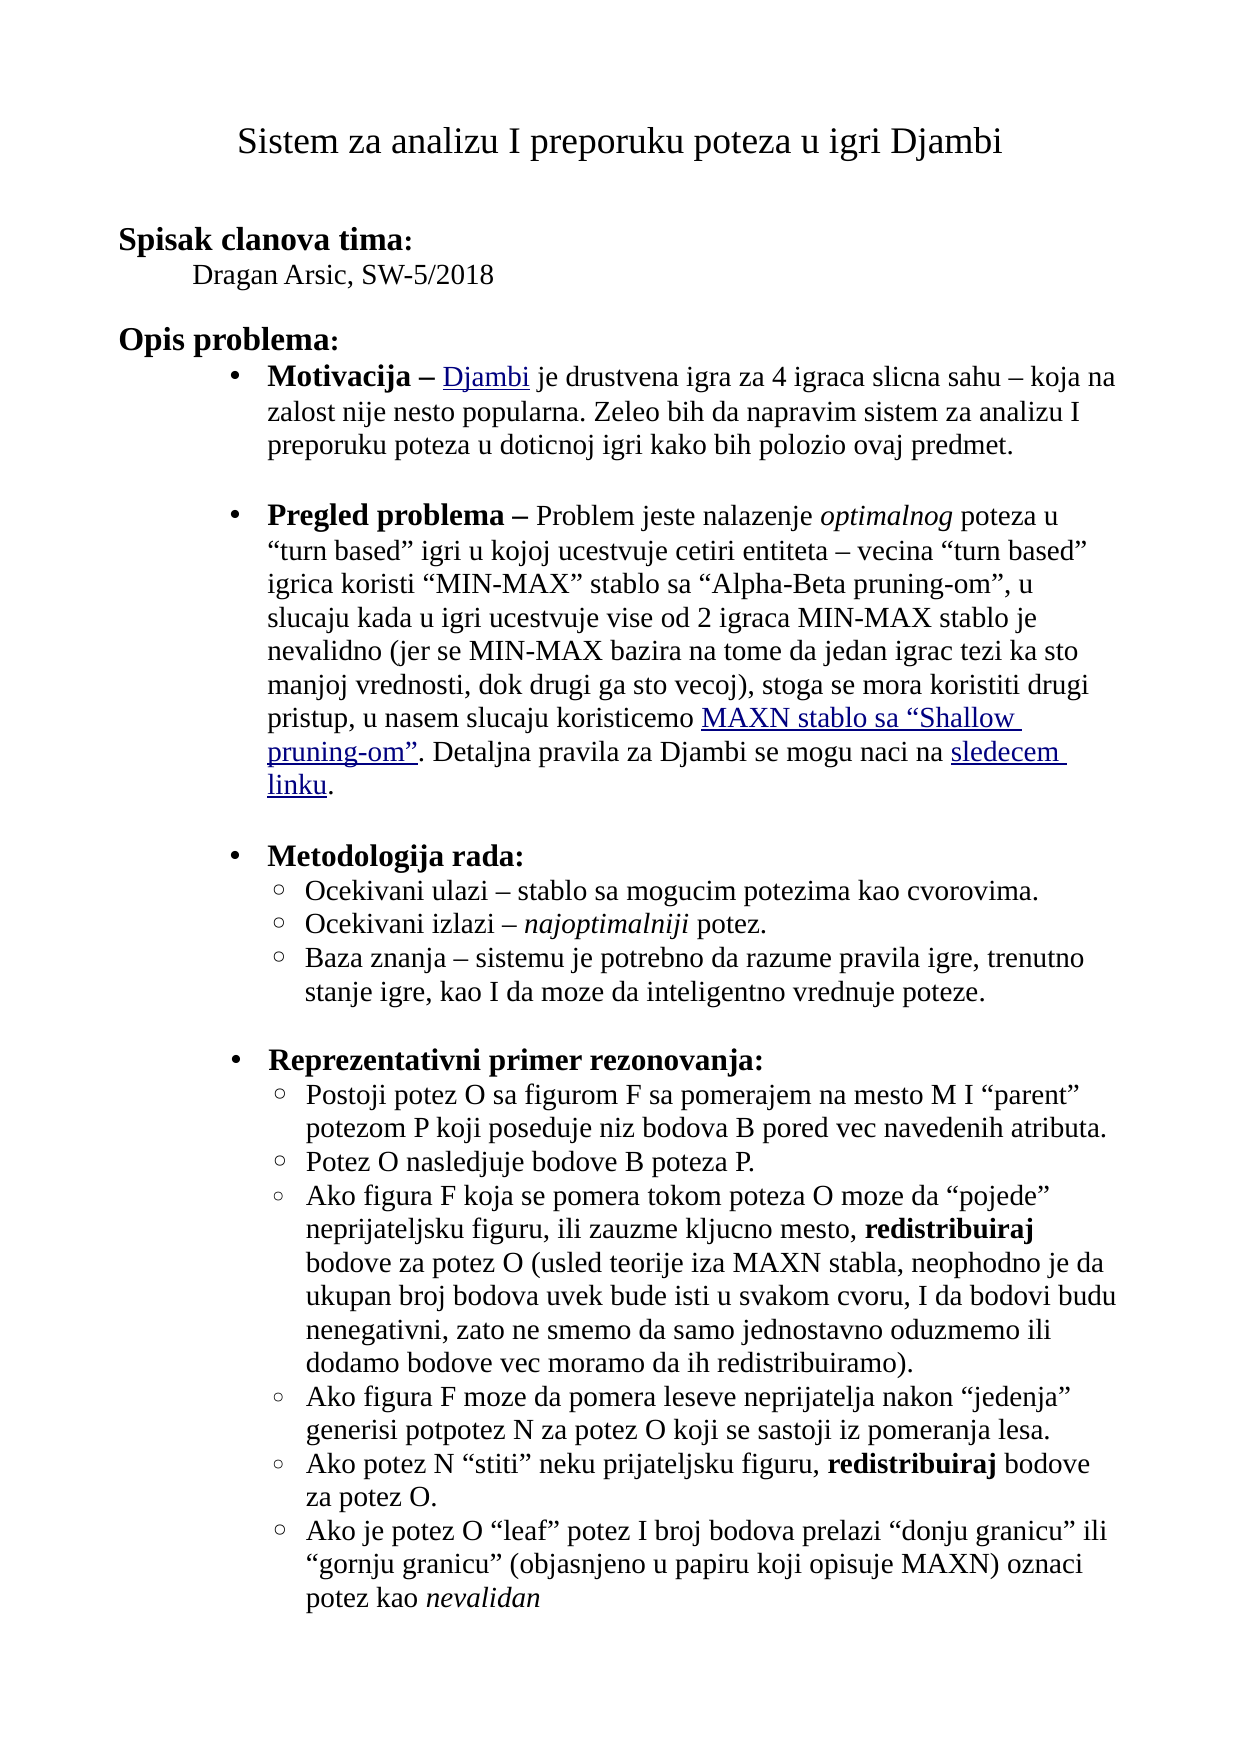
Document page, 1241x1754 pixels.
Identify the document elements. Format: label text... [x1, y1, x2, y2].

text Dragan Arsic, SW-5/2018 [118, 257, 1122, 291]
list Ocekivani izlazi – najoptimalniji potez. [267, 906, 1122, 940]
text Spisak clanova tima: [118, 219, 1122, 257]
list Ocekivani ulazi – stablo sa mogucim potezima kao cvorovima. [267, 873, 1122, 906]
list Ako figura F koja se pomera tokom poteza O moze da “pojede” neprijateljsku figuru, ili zauzme kljucno mesto, redistribuiraj bodove za potez O (usled teorije iza MAXN stabla, neophodno je da ukupan broj bodova uvek bude isti u svakom cvoru, I da bodovi budu nenegativni, zato ne smemo da samo jednostavno oduzmemo ili dodamo bodove vec moramo da ih redistribuiramo). [268, 1178, 1122, 1379]
list Metodologija rada: [229, 837, 1122, 873]
list Ako figura F moze da pomera leseve neprijatelja nakon “jedenja” generisi potpotez N za potez O koji se sastoji iz pomeranja lesa. [268, 1379, 1122, 1446]
list Potez O nasledjuje bodove B poteza P. [268, 1144, 1122, 1178]
text Opis problema: [118, 319, 1122, 358]
list Motivacija – Djambi je drustvena igra za 4 igraca slicna sahu – koja na zalost nije nesto popularna. Zeleo bih da napravim sistem za analizu I preporuku poteza u doticnoj igri kako bih polozio ovaj predmet. [229, 358, 1122, 461]
list Ako potez N “stiti” neku prijateljsku figuru, redistribuiraj bodove za potez O. [268, 1446, 1122, 1513]
text Sistem za analizu I preporuku poteza u igri Djambi [118, 118, 1122, 161]
list Pregled problema – Problem jeste nalazenje optimalnog poteza u “turn based” igri u kojoj ucestvuje cetiri entiteta – vecina “turn based” igrica koristi “MIN-MAX” stablo sa “Alpha-Beta pruning-om”, u slucaju kada u igri ucestvuje vise od 2 igraca MIN-MAX stablo je nevalidno (jer se MIN-MAX bazira na tome da jedan igrac tezi ka sto manjoj vrednosti, dok drugi ga sto vecoj), stoga se mora koristiti drugi pristup, u nasem slucaju koristicemo MAXN stablo sa “Shallow pruning-om”. Detaljna pravila za Djambi se mogu naci na sledecem linku. [229, 497, 1122, 801]
list Baza znanja – sistemu je potrebno da razume pravila igre, trenutno stanje igre, kao I da moze da inteligentno vrednuje poteze. [267, 940, 1122, 1007]
list Ako je potez O “leaf” potez I broj bodova prelazi “donju granicu” ili “gornju granicu” (objasnjeno u papiru koji opisuje MAXN) oznaci potez kao nevalidan [268, 1513, 1122, 1614]
list Postoji potez O sa figurom F sa pomerajem na mesto M I “parent” potezom P koji poseduje niz bodova B pored vec navedenih atributa. [268, 1077, 1122, 1144]
list Reprezentativni primer rezonovanja: [231, 1041, 1122, 1077]
